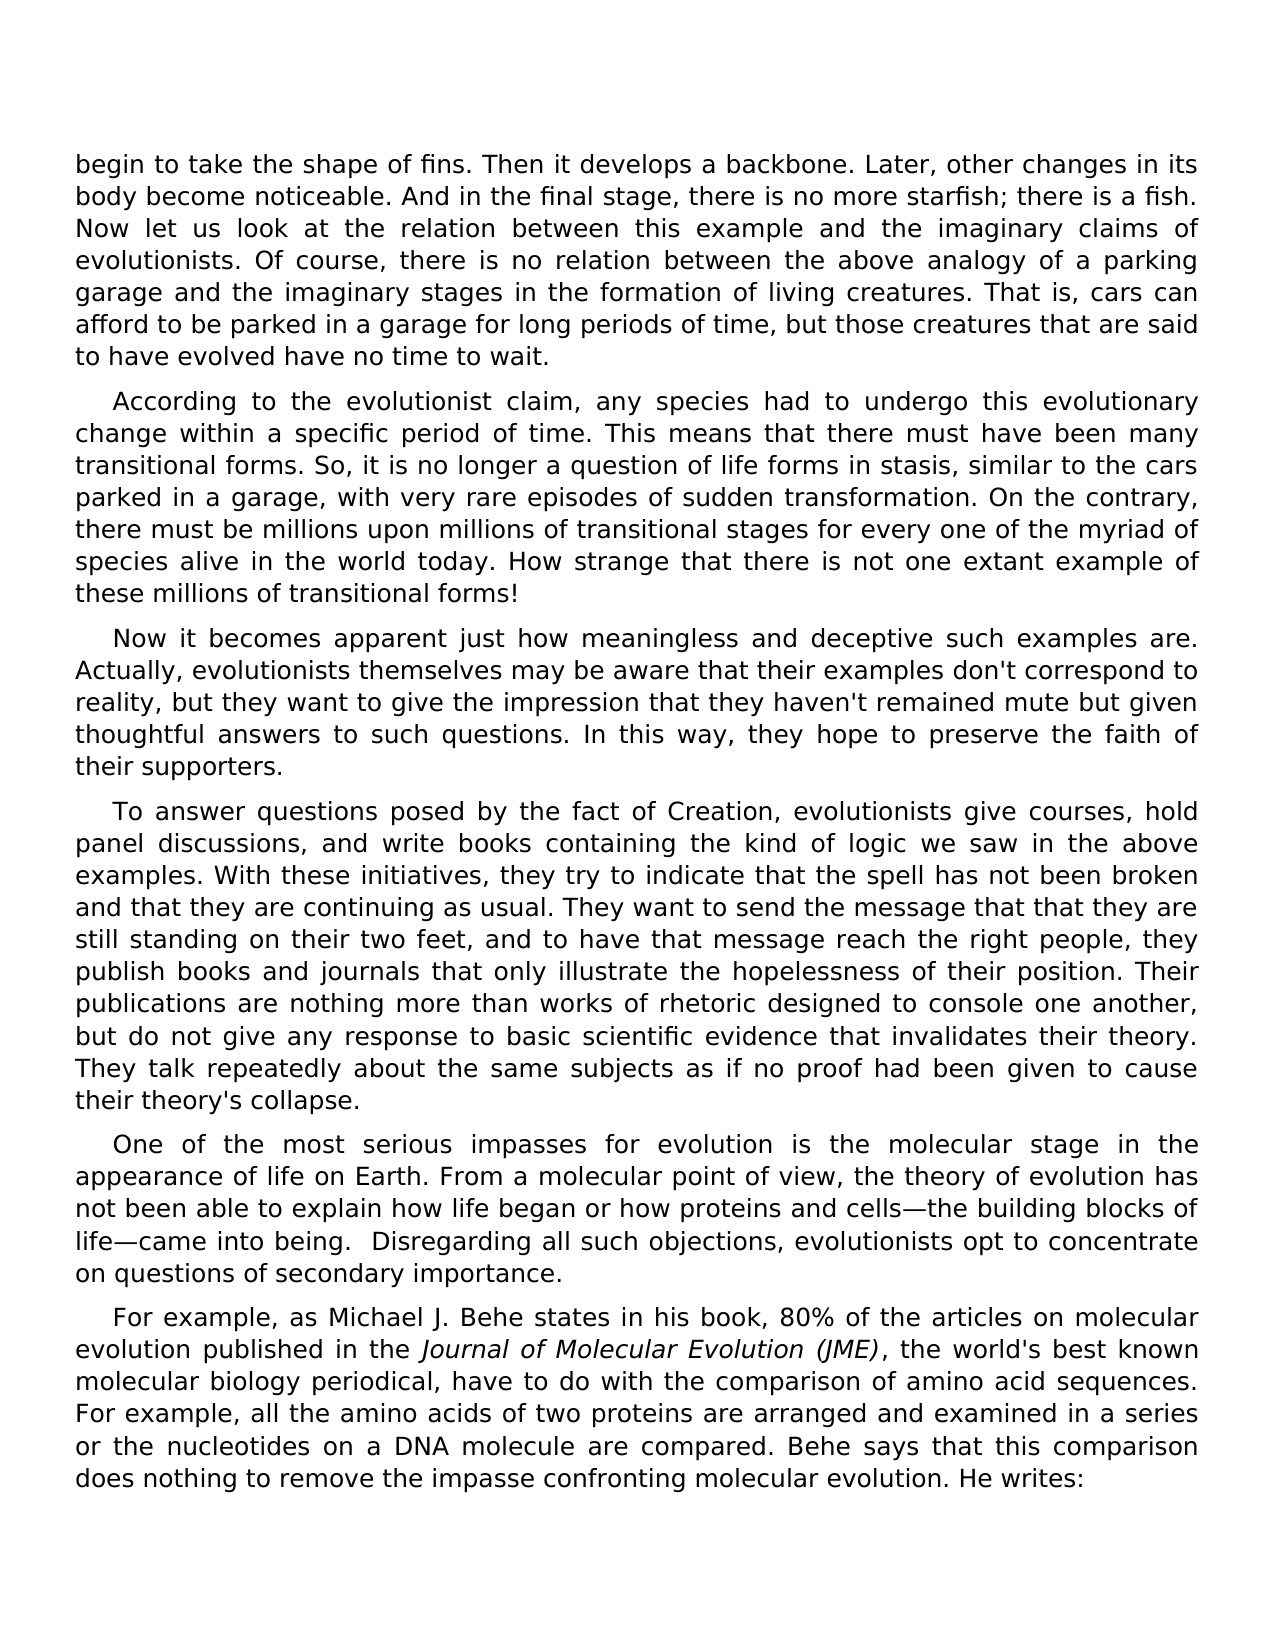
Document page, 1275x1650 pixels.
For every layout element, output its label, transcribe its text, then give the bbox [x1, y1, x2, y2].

text According to the evolutionist claim, any species had to undergo this evolutionary change within a specific period of time. This means that there must have been many transitional forms. So, it is no longer a question of life forms in stasis, similar to the cars parked in a garage, with very rare episodes of sudden transformation. On the contrary, there must be millions upon millions of transitional stages for every one of the myriad of species alive in the world today. How strange that there is not one extant example of these millions of transitional forms! [75, 387, 1200, 609]
text To answer questions posed by the fact of Creation, evolutionists give courses, hold panel discussions, and write books containing the kind of logic we saw in the above examples. With these initiatives, they try to indicate that the spell has not been broken and that they are continuing as usual. They want to send the message that that they are still standing on their two feet, and to have that message reach the right people, they publish books and journals that only illustrate the hopelessness of their position. Their publications are nothing more than works of rhetoric designed to console one another, but do not give any response to basic scientific evidence that invalidates their theory. They talk repeatedly about the same subjects as if no proof had been given to cause their theory's collapse. [75, 797, 1200, 1115]
text For example, as Michael J. Behe states in his book, 80% of the articles on molecular evolution published in the Journal of Molecular Evolution (JME), the world's best known molecular biology periodical, have to do with the comparison of amino acid sequences. For example, all the amino acids of two proteins are arranged and examined in a series or the nucleotides on a DNA molecule are compared. Behe says that this comparison does nothing to remove the impasse confronting molecular evolution. He writes: [75, 1303, 1200, 1493]
text Now it becomes apparent just how meaningless and deceptive such examples are. Actually, evolutionists themselves may be aware that their examples don't correspond to reality, but they want to give the impression that they haven't remained mute but given thoughtful answers to such questions. In this way, they hope to preserve the faith of their supporters. [75, 624, 1200, 782]
text begin to take the shape of fins. Then it develops a backbone. Later, other changes in its body become noticeable. And in the final stage, there is no more starfish; there is a fish. Now let us look at the relation between this example and the imaginary claims of evolutionists. Of course, there is no relation between the above analogy of a parking garage and the imaginary stages in the formation of living creatures. That is, cars can afford to be parked in a garage for long periods of time, but those creatures that are said to have evolved have no time to wait. [75, 150, 1200, 372]
text One of the most serious impasses for evolution is the molecular stage in the appearance of life on Earth. From a molecular point of view, the theory of evolution has not been able to explain how life began or how proteins and cells—the building blocks of life—came into being. Disregarding all such objections, evolutionists opt to concentrate on questions of secondary importance. [75, 1130, 1200, 1288]
